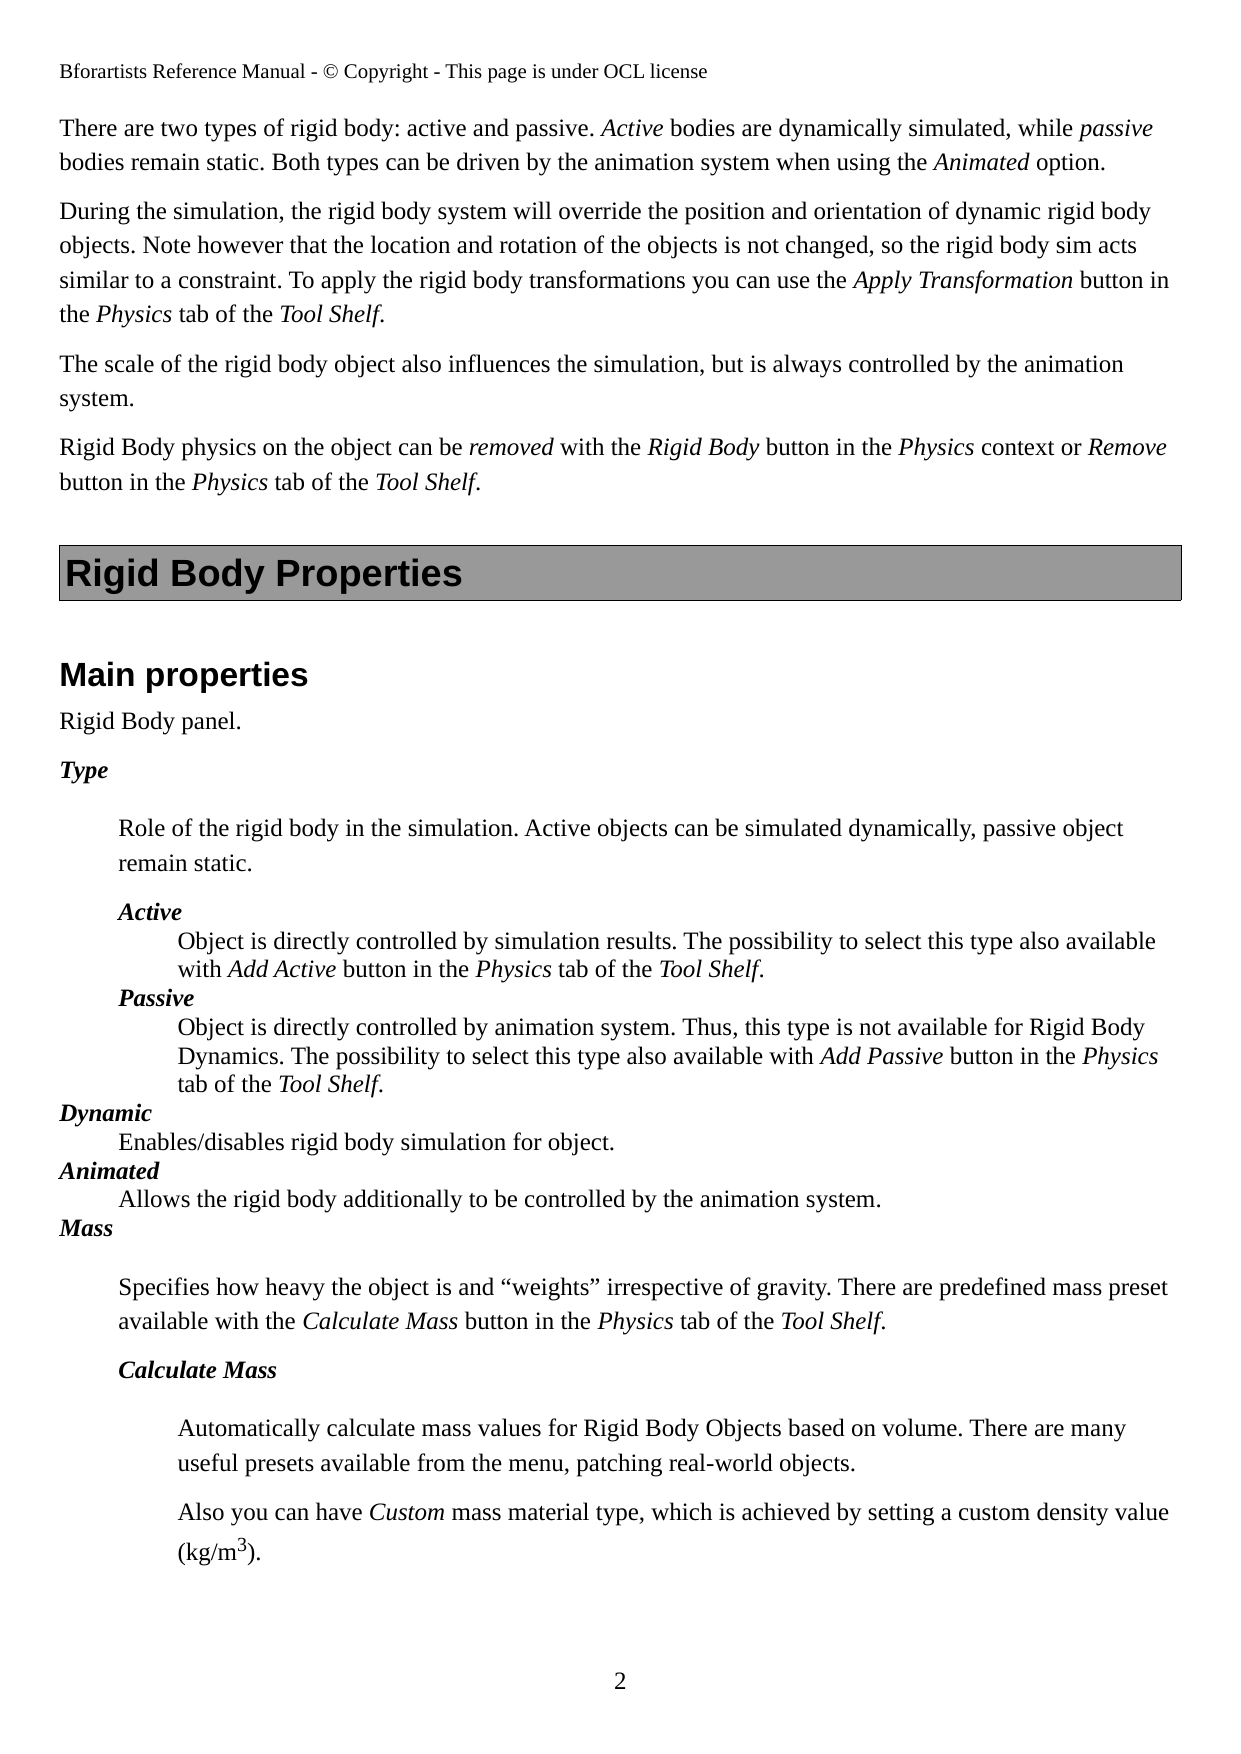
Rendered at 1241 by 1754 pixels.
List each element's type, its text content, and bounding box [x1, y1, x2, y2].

text Rigid Body physics on the object can be removed with the Rigid Body button in the Physics context or Remove button in the Physics tab of the Tool Shelf. [59, 432, 1181, 495]
text There are two types of rigid body: active and passive. Active bodies are dynamically simulated, while passive bodies remain static. Both types can be driven by the animation system when using the Animated option. [59, 113, 1181, 176]
text Specifies how heavy the object is and “weights” irrespective of gravity. There are predefined mass preset available with the Calculate Mass button in the Physics tab of the Tool Shelf. [118, 1272, 1181, 1335]
text Automatically calculate mass values for Rigid Body Objects based on volume. There are many useful presets available from the menu, patching real-world objects. [177, 1413, 1181, 1477]
subtitle Passive [118, 983, 1181, 1012]
text The scale of the rigid body object also influences the simulation, but is always controlled by the animation system. [59, 349, 1181, 412]
text During the simulation, the rigid body system will override the position and orientation of dynamic rigid body objects. Note however that the location and rotation of the objects is not changed, so the rigid body sim acts similar to a constraint. To apply the rigid body transformations you can use the Apply Transformation button in the Physics tab of the Tool Shelf. [59, 196, 1181, 328]
text Also you can have Custom mass material type, which is achieved by setting a custom density value (kg/m3). [177, 1497, 1181, 1566]
text Rigid Body panel. [59, 706, 1181, 735]
list Allows the rigid body additionally to be controlled by the animation system. [118, 1184, 1181, 1213]
list Enables/disables rigid body simulation for object. [118, 1127, 1181, 1156]
subtitle Mass [59, 1213, 1181, 1242]
list Object is directly controlled by animation system. Thus, this type is not available for Rigid Body Dynamics. The possibility to select this type also available with Add Passive button in the Physics tab of the Tool Shelf. [177, 1012, 1181, 1098]
text Role of the rigid body in the simulation. Active objects can be simulated dynamically, passive object remain static. [118, 813, 1181, 877]
subtitle Main properties [59, 655, 1181, 694]
subtitle Animated [59, 1156, 1181, 1184]
subtitle Type [59, 755, 1181, 784]
list Object is directly controlled by simulation results. The possibility to select this type also available with Add Active button in the Physics tab of the Tool Shelf. [177, 926, 1181, 983]
table_header Rigid Body Properties [60, 546, 1181, 600]
subtitle Dynamic [59, 1098, 1181, 1127]
subtitle Active [118, 897, 1181, 926]
subtitle Calculate Mass [118, 1355, 1181, 1384]
